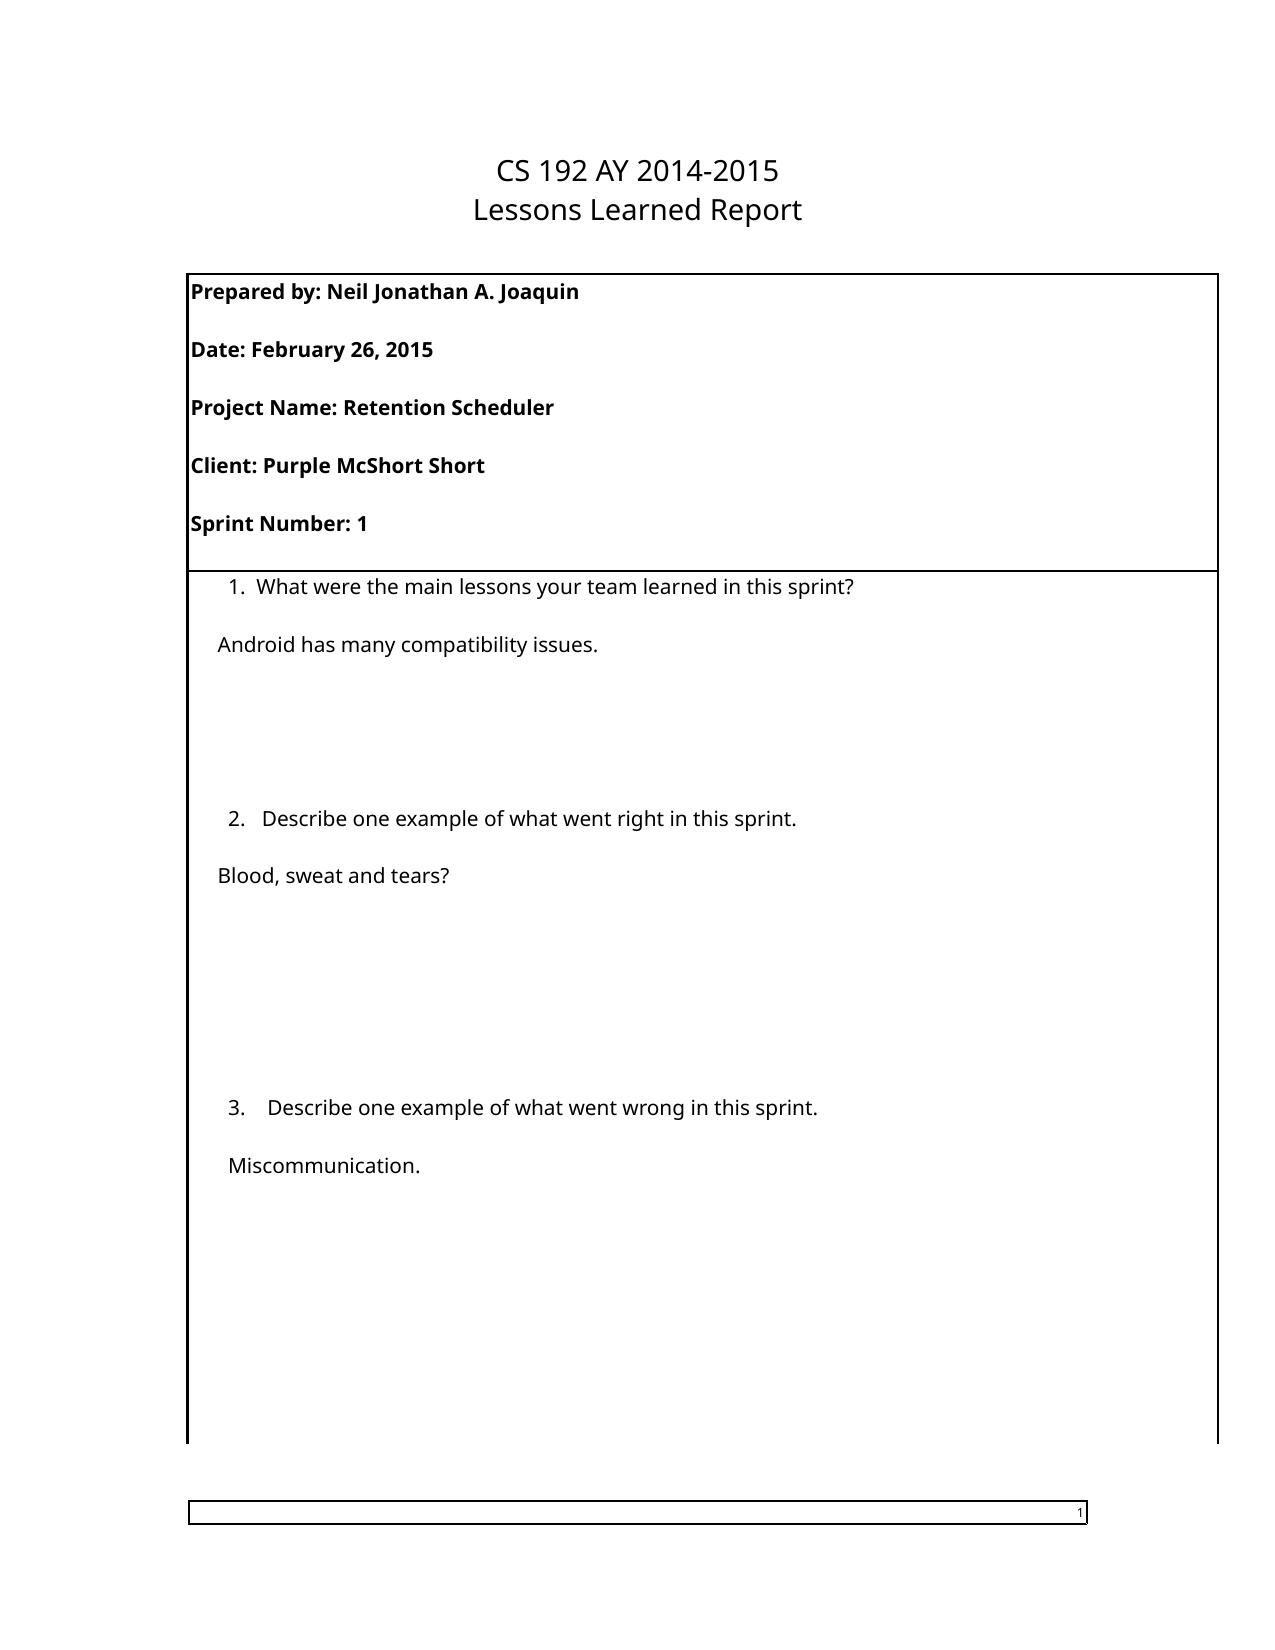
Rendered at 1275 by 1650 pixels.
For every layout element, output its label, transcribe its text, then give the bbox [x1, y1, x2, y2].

text Lessons Learned Report [187, 190, 1087, 229]
text CS 192 AY 2014-2015 [187, 150, 1087, 190]
table_header Prepared by: Neil Jonathan A. Joaquin Date: February 26, 2015 Project Name: Retention Scheduler Client: Purple McShort Short Sprint Number: 1 [189, 275, 1217, 570]
table_cell 1. What were the main lessons your team learned in this sprint? Android has many compatibility issues. 2. Describe one example of what went right in this sprint. Blood, sweat and tears? 3. Describe one example of what went wrong in this sprint. Miscommunication. [189, 572, 1217, 1444]
